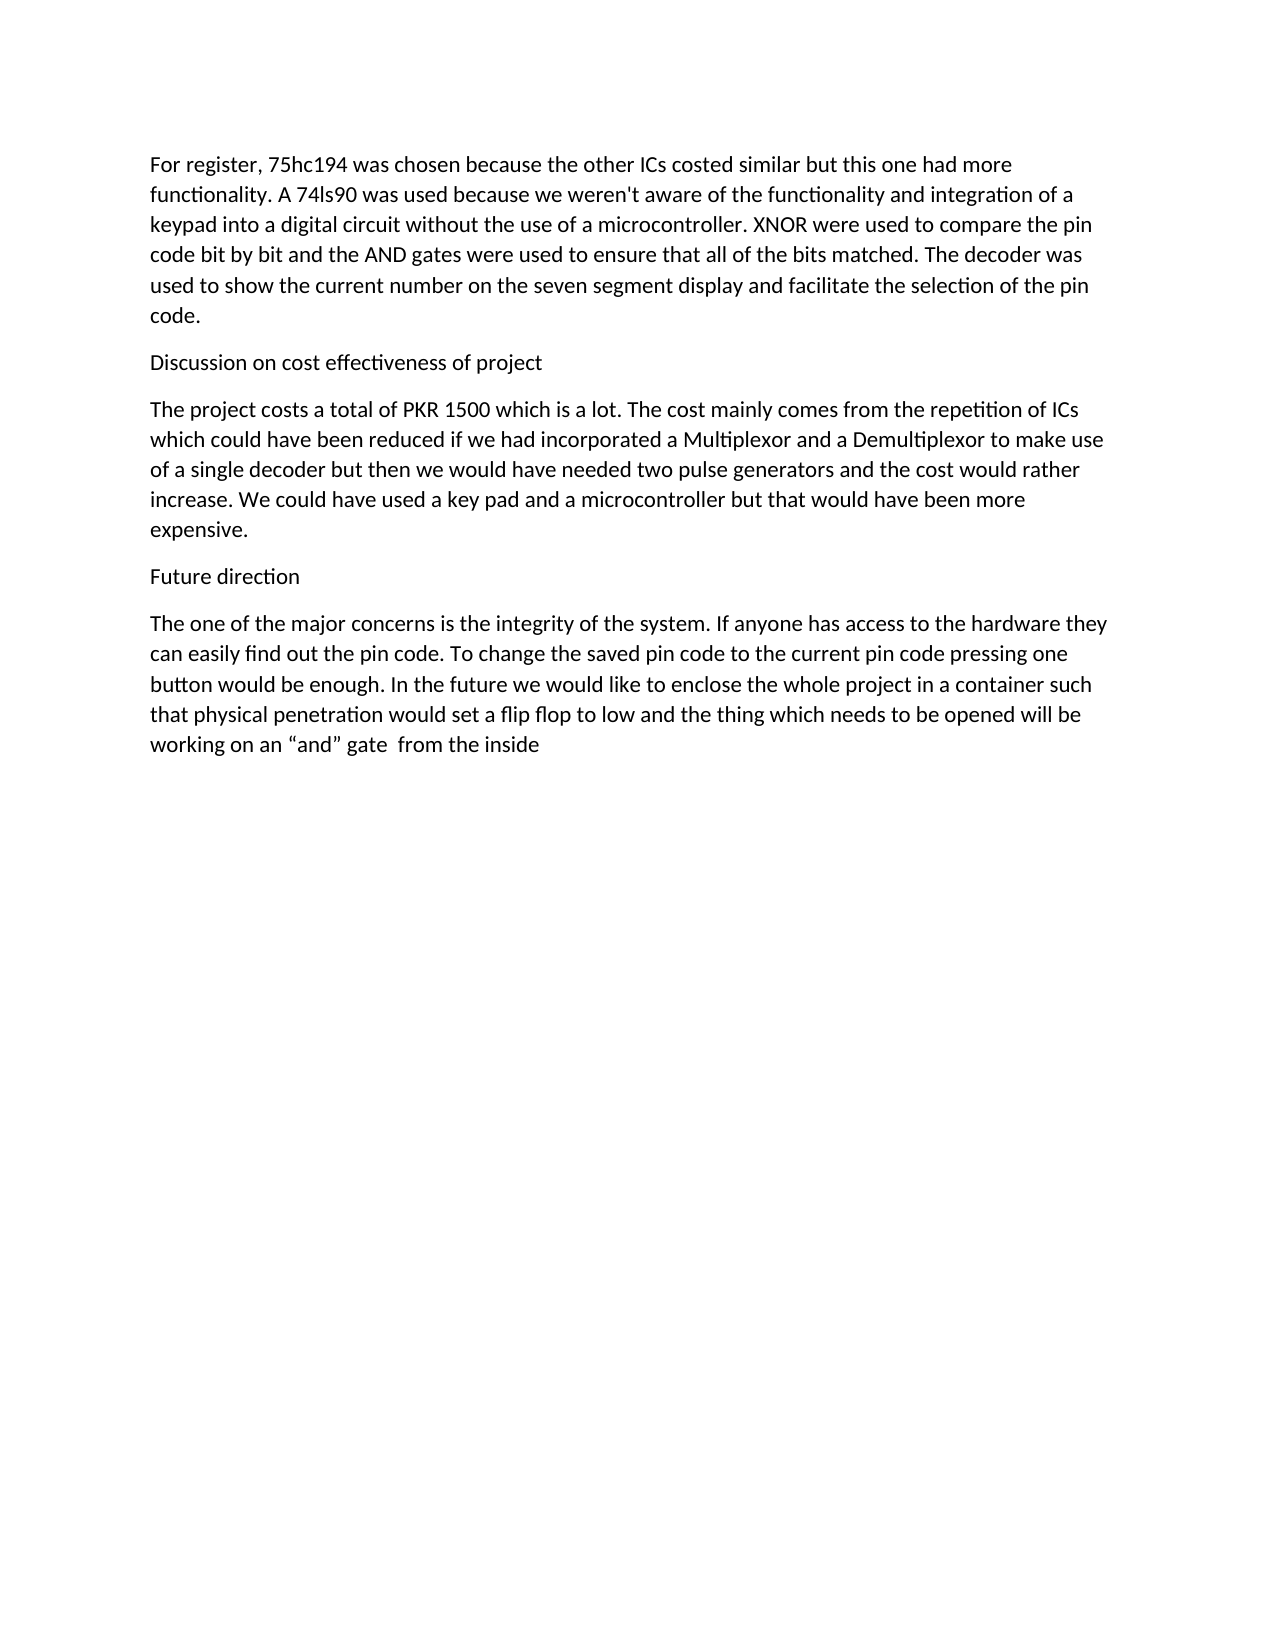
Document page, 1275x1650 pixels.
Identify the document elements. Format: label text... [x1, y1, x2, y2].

text The one of the major concerns is the integrity of the system. If anyone has access to the hardware they can easily find out the pin code. To change the saved pin code to the current pin code pressing one button would be enough. In the future we would like to enclose the whole project in a container such that physical penetration would set a flip flop to low and the thing which needs to be opened will be working on an “and” gate from the inside [150, 609, 1125, 758]
text The project costs a total of PKR 1500 which is a lot. The cost mainly comes from the repetition of ICs which could have been reduced if we had incorporated a Multiplexor and a Demultiplexor to make use of a single decoder but then we would have needed two pulse generators and the cost would rather increase. We could have used a key pad and a microcontroller but that would have been more expensive. [150, 395, 1125, 544]
text For register, 75hc194 was chosen because the other ICs costed similar but this one had more functionality. A 74ls90 was used because we weren't aware of the functionality and integration of a keypad into a digital circuit without the use of a microcontroller. XNOR were used to compare the pin code bit by bit and the AND gates were used to ensure that all of the bits matched. The decoder was used to show the current number on the seven segment display and facilitate the selection of the pin code. [150, 150, 1125, 329]
text Discussion on cost effectiveness of project [150, 348, 1125, 376]
text Future direction [150, 562, 1125, 591]
